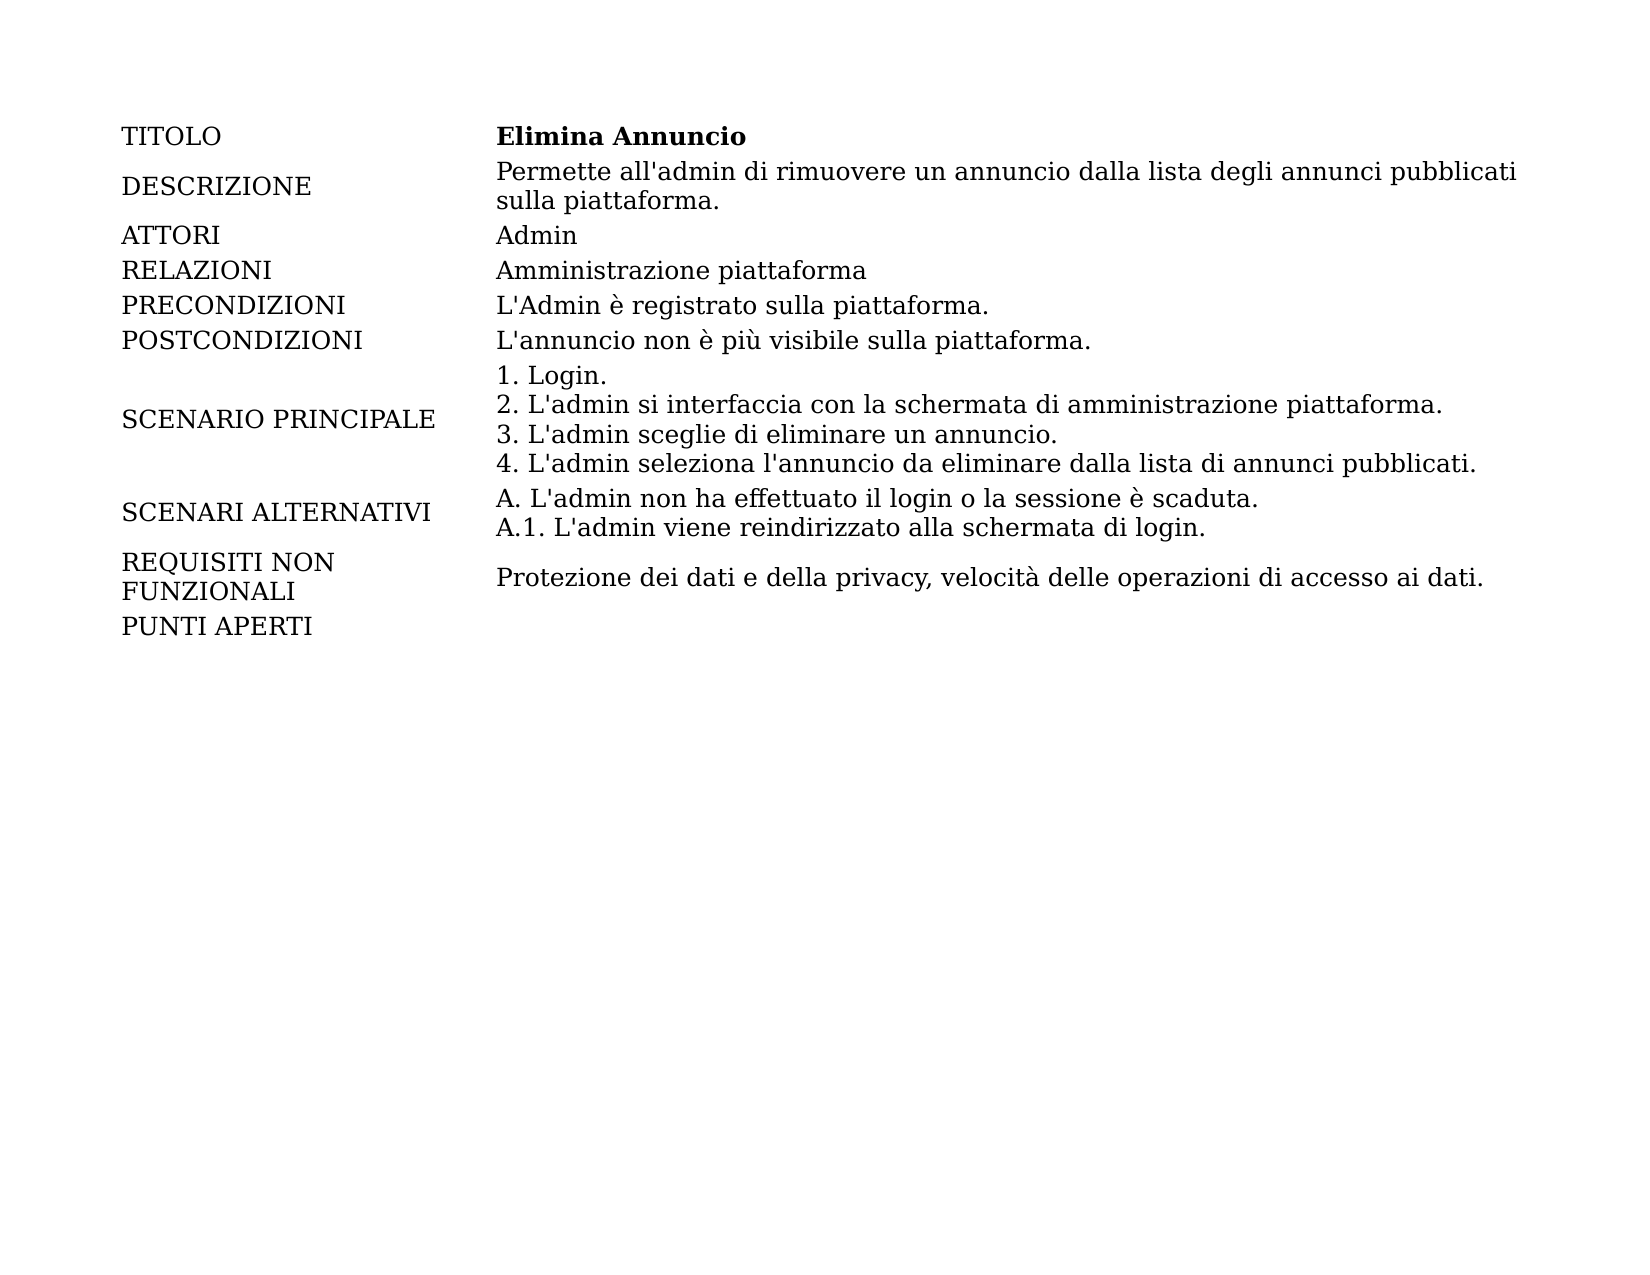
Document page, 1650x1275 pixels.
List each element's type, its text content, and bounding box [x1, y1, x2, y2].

table_cell PRECONDIZIONI [118, 289, 493, 323]
table_header [118, 109, 493, 119]
table_cell A. L'admin non ha effettuato il login o la sessione è scaduta. A.1. L'admin viene reindirizzato alla schermata di login. [493, 481, 1532, 545]
table_header [493, 109, 1532, 119]
table_cell REQUISITI NON FUNZIONALI [118, 545, 493, 609]
table_cell DESCRIZIONE [118, 154, 493, 218]
table_cell Permette all'admin di rimuovere un annuncio dalla lista degli annunci pubblicati sulla piattaforma. [493, 154, 1532, 218]
table_cell Elimina Annuncio [493, 119, 1532, 154]
table_cell Admin [493, 219, 1532, 253]
table_cell [493, 609, 1532, 644]
table_cell Amministrazione piattaforma [493, 254, 1532, 288]
table_cell SCENARIO PRINCIPALE [118, 359, 493, 481]
table_cell TITOLO [118, 119, 493, 154]
table_cell ATTORI [118, 219, 493, 253]
table_cell POSTCONDIZIONI [118, 324, 493, 358]
table_cell L'annuncio non è più visibile sulla piattaforma. [493, 324, 1532, 358]
table_cell SCENARI ALTERNATIVI [118, 481, 493, 545]
table_cell 1. Login. 2. L'admin si interfaccia con la schermata di amministrazione piattaforma. 3. L'admin sceglie di eliminare un annuncio. 4. L'admin seleziona l'annuncio da eliminare dalla lista di annunci pubblicati. [493, 359, 1532, 481]
table_cell RELAZIONI [118, 254, 493, 288]
table_cell L'Admin è registrato sulla piattaforma. [493, 289, 1532, 323]
table_cell PUNTI APERTI [118, 609, 493, 644]
table_cell Protezione dei dati e della privacy, velocità delle operazioni di accesso ai dati. [493, 545, 1532, 609]
